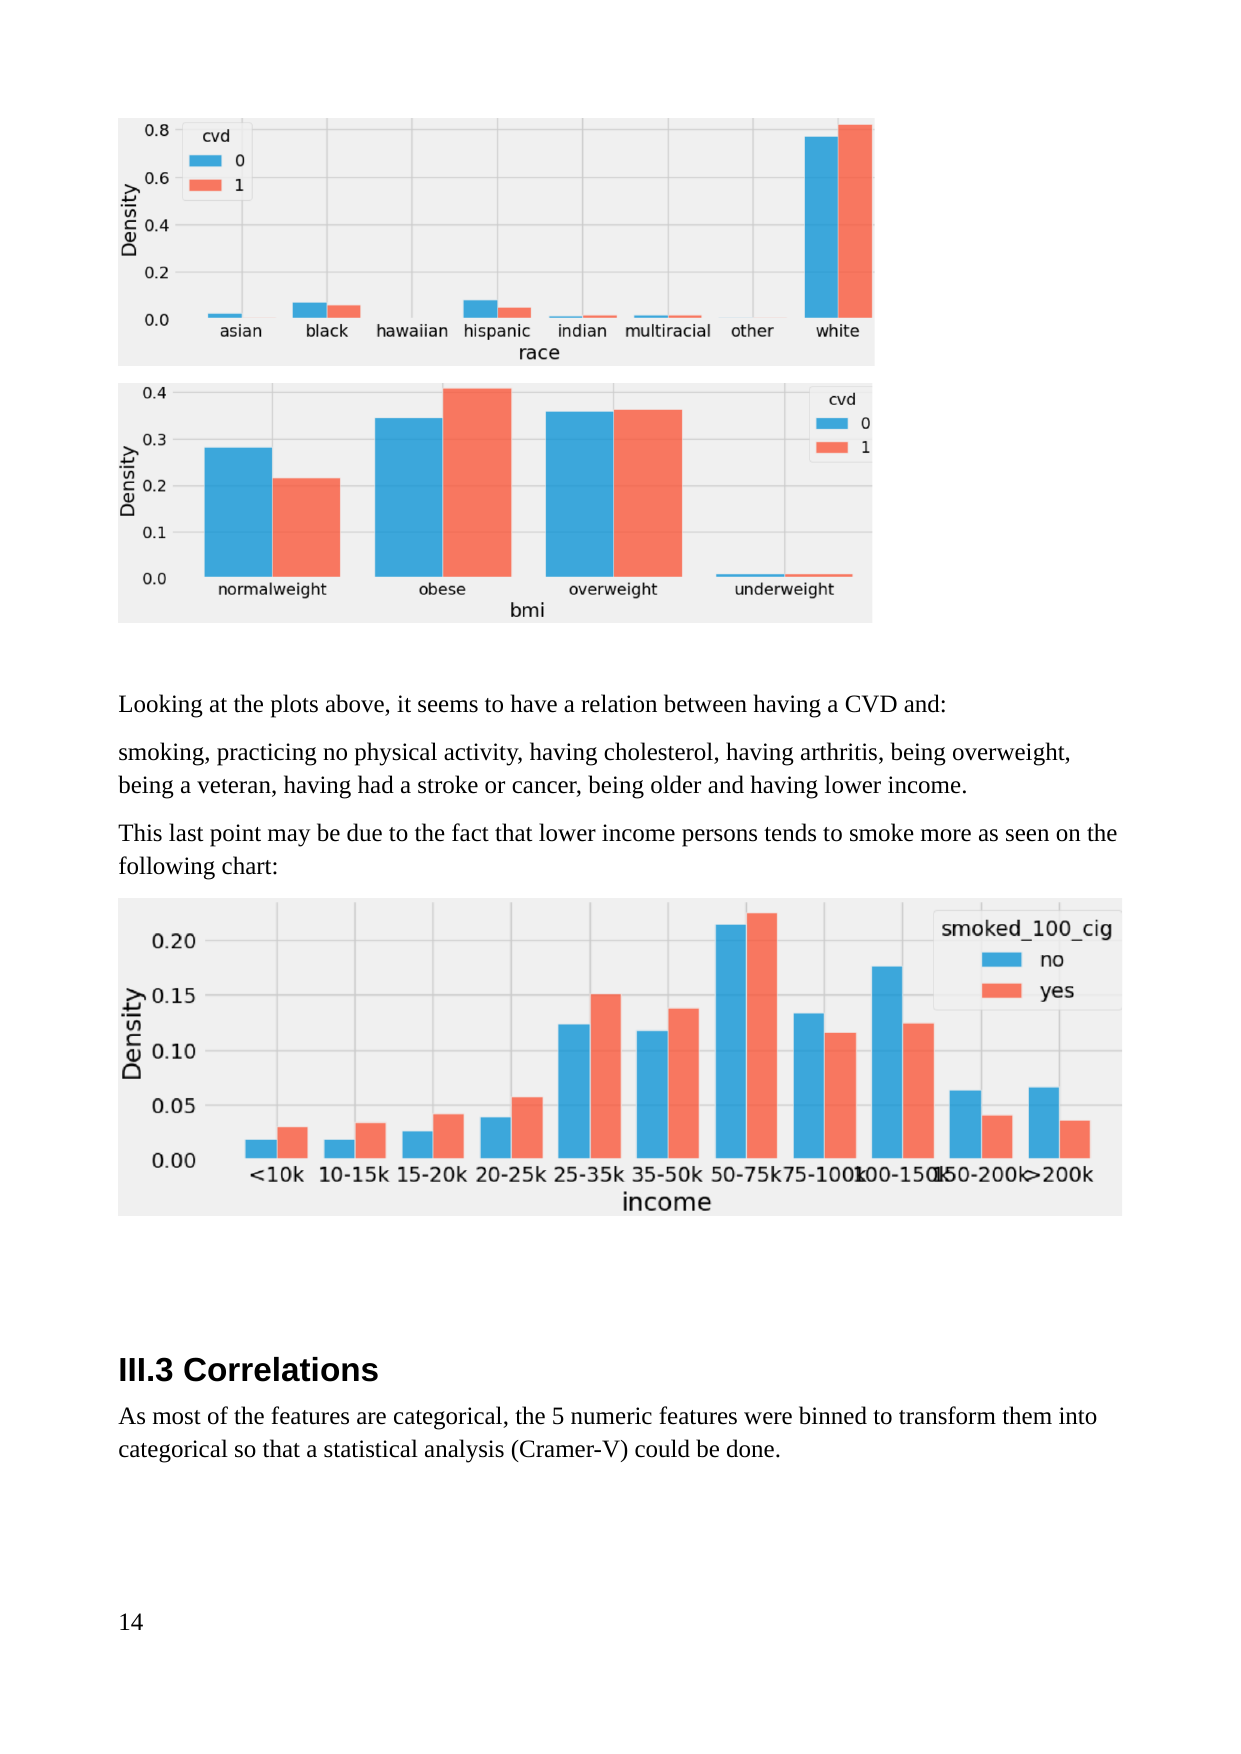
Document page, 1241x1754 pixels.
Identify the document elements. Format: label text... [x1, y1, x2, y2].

picture [118, 383, 873, 623]
subtitle III.3 Correlations [118, 1350, 1122, 1389]
text This last point may be due to the fact that lower income persons tends to smoke more as seen on the following chart: [118, 818, 1122, 879]
text smoking, practicing no physical activity, having cholesterol, having arthritis, being overweight, being a veteran, having had a stroke or cancer, being older and having lower income. [118, 737, 1122, 799]
picture [118, 898, 1123, 1216]
text Looking at the plots above, it seems to have a relation between having a CVD and: [118, 689, 1122, 718]
text As most of the features are categorical, the 5 numeric features were binned to transform them into categorical so that a statistical analysis (Cramer-V) could be done. [118, 1401, 1122, 1463]
picture [118, 118, 875, 366]
